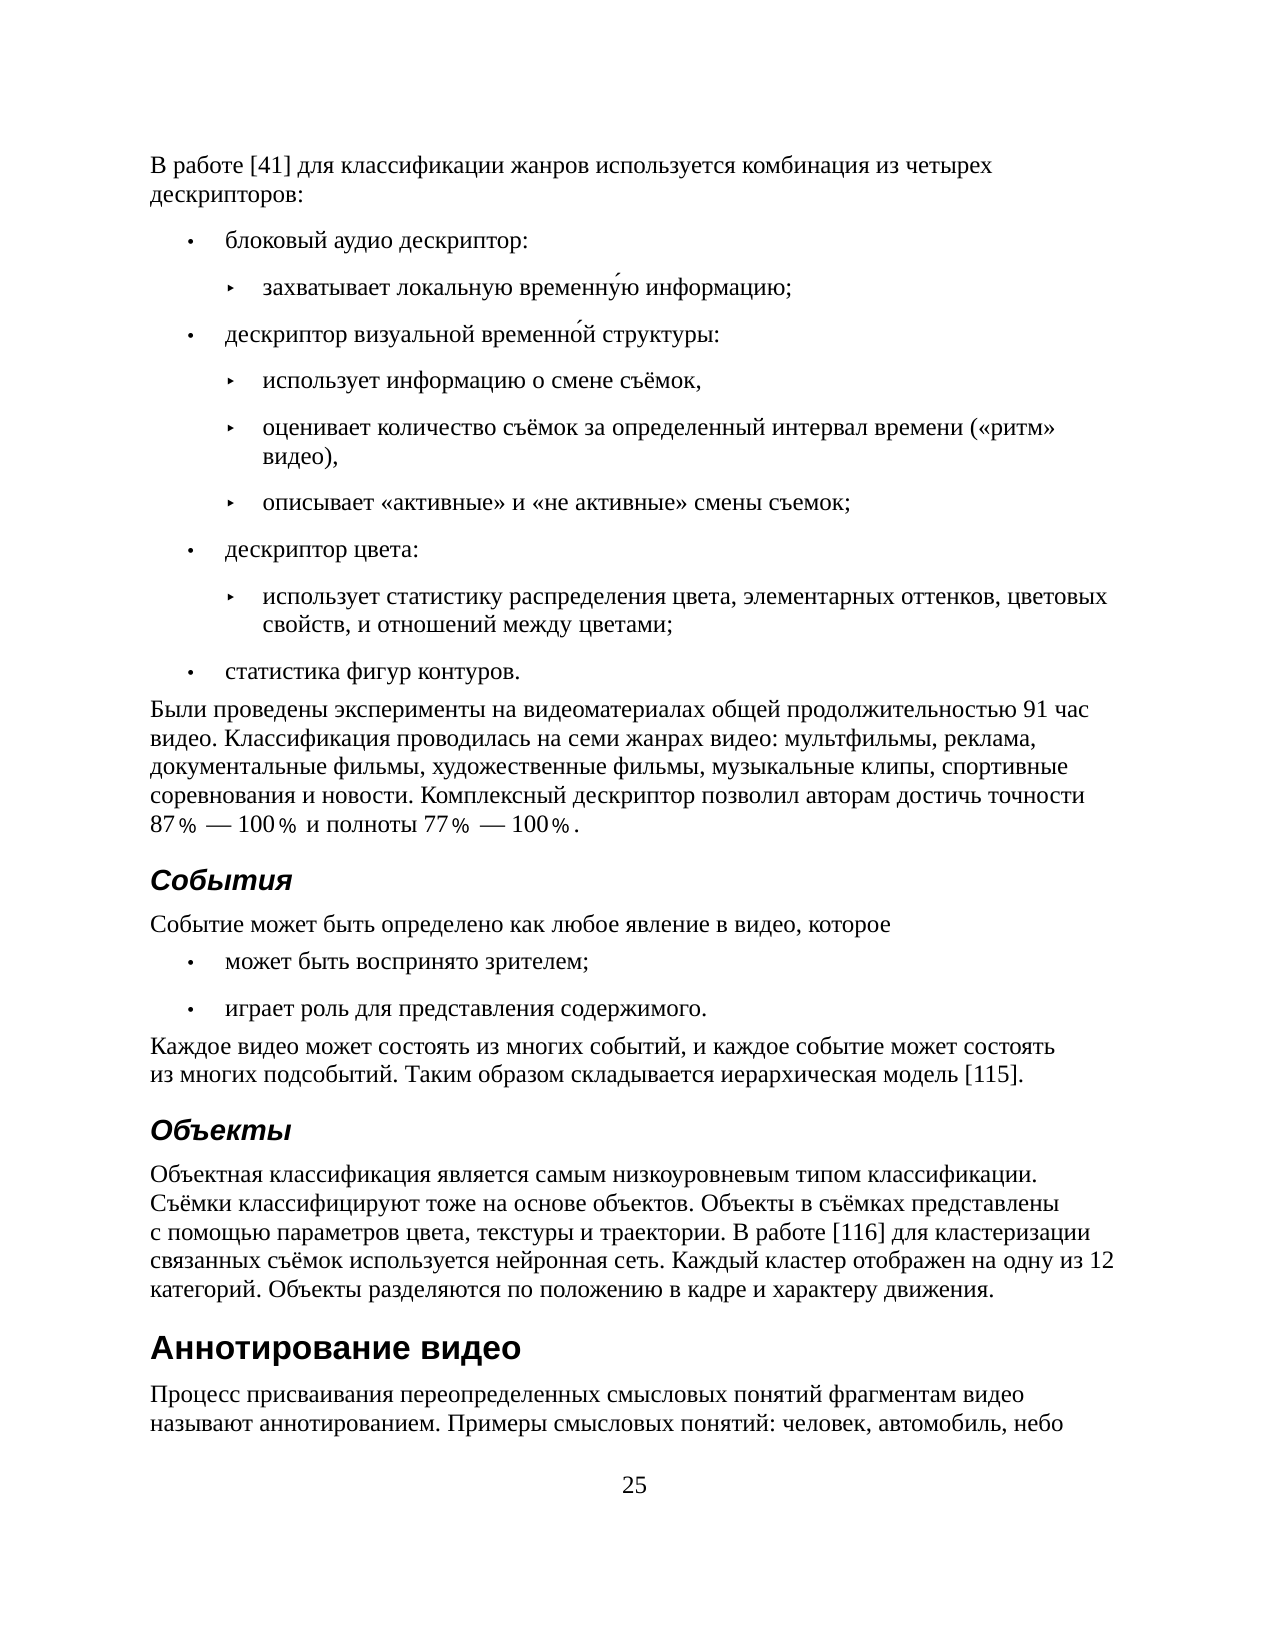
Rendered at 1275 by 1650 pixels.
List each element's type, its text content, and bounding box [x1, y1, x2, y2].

text Каждое видео может состоять из многих событий, и каждое событие может состоять из многих подсобытий. Таким образом складывается иерархическая модель [115]. [150, 1031, 1125, 1088]
list блоковый аудио дескриптор: [187, 225, 1125, 254]
list статистика фигур контуров. [187, 656, 1125, 685]
text В работе [41] для классификации жанров используется комбинация из четырех дескрипторов: [150, 150, 1125, 207]
subtitle События [150, 863, 1125, 896]
list захватывает локальную временну́ю информацию; [225, 272, 1125, 301]
list может быть воспринято зрителем; [187, 946, 1125, 975]
text Событие может быть определено как любое явление в видео, которое [150, 909, 1125, 937]
list использует информацию о смене съёмок, [225, 365, 1125, 394]
list дескриптор визуальной временно́й структуры: [187, 319, 1125, 347]
text Были проведены эксперименты на видеоматериалах общей продолжительностью 91 час видео. Классификация проводилась на семи жанрах видео: мультфильмы, реклама, документальные фильмы, художественные фильмы, музыкальные клипы, спортивные соревнования и новости. Комплексный дескриптор позволил авторам достичь точности 87﹪ — 100﹪ и полноты 77﹪ — 100﹪. [150, 694, 1125, 838]
subtitle Аннотирование видео [150, 1328, 1125, 1367]
list описывает «активные» и «не активные» смены съемок; [225, 487, 1125, 516]
text Объектная классификация является самым низкоуровневым типом классификации. Съёмки классифицируют тоже на основе объектов. Объекты в съёмках представлены с помощью параметров цвета, текстуры и траектории. В работе [116] для кластеризации связанных съёмок используется нейронная сеть. Каждый кластер отображен на одну из 12 категорий. Объекты разделяются по положению в кадре и характеру движения. [150, 1159, 1125, 1303]
text Процесс присваивания переопределенных смысловых понятий фрагментам видео называют аннотированием. Примеры смысловых понятий: человек, автомобиль, небо [150, 1379, 1125, 1437]
list оценивает количество съёмок за определенный интервал времени («ритм» видео), [225, 412, 1125, 469]
subtitle Объекты [150, 1113, 1125, 1147]
list играет роль для представления содержимого. [187, 993, 1125, 1022]
list использует статистику распределения цвета, элементарных оттенков, цветовых свойств, и отношений между цветами; [225, 581, 1125, 638]
list дескриптор цвета: [187, 534, 1125, 563]
